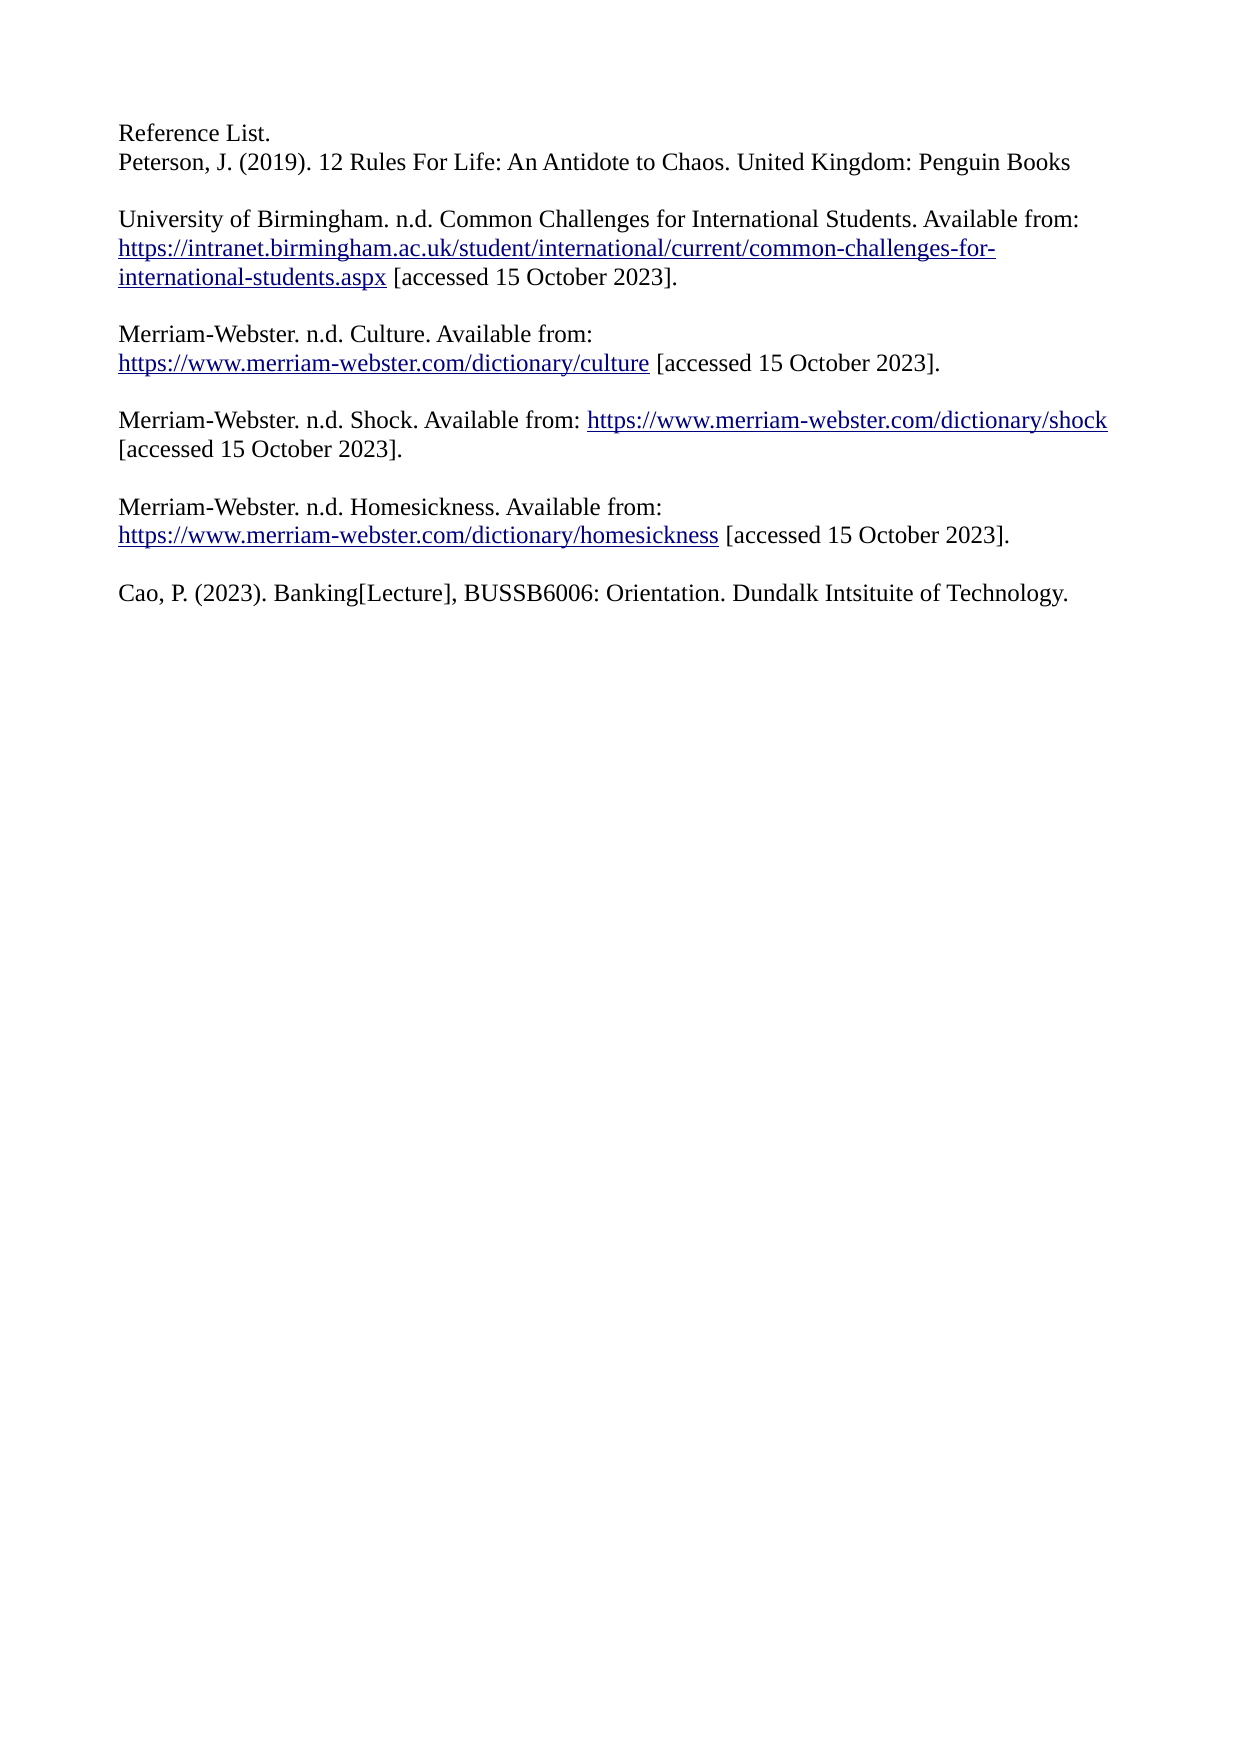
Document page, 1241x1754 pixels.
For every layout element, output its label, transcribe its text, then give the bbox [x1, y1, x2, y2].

text Peterson, J. (2019). 12 Rules For Life: An Antidote to Chaos. United Kingdom: Penguin Books [118, 147, 1122, 176]
text Merriam-Webster. n.d. Homesickness. Available from: https://www.merriam-webster.com/dictionary/homesickness [accessed 15 October 2023]. [118, 492, 1122, 549]
text University of Birmingham. n.d. Common Challenges for International Students. Available from: https://intranet.birmingham.ac.uk/student/international/current/common-challenges-for-international-students.aspx [accessed 15 October 2023]. [118, 204, 1122, 291]
text Merriam-Webster. n.d. Shock. Available from: https://www.merriam-webster.com/dictionary/shock [accessed 15 October 2023]. [118, 406, 1122, 463]
text Reference List. [118, 118, 1122, 147]
text Cao, P. (2023). Banking[Lecture], BUSSB6006: Orientation. Dundalk Intsituite of Technology. [118, 578, 1122, 607]
text Merriam-Webster. n.d. Culture. Available from: https://www.merriam-webster.com/dictionary/culture [accessed 15 October 2023]. [118, 319, 1122, 377]
